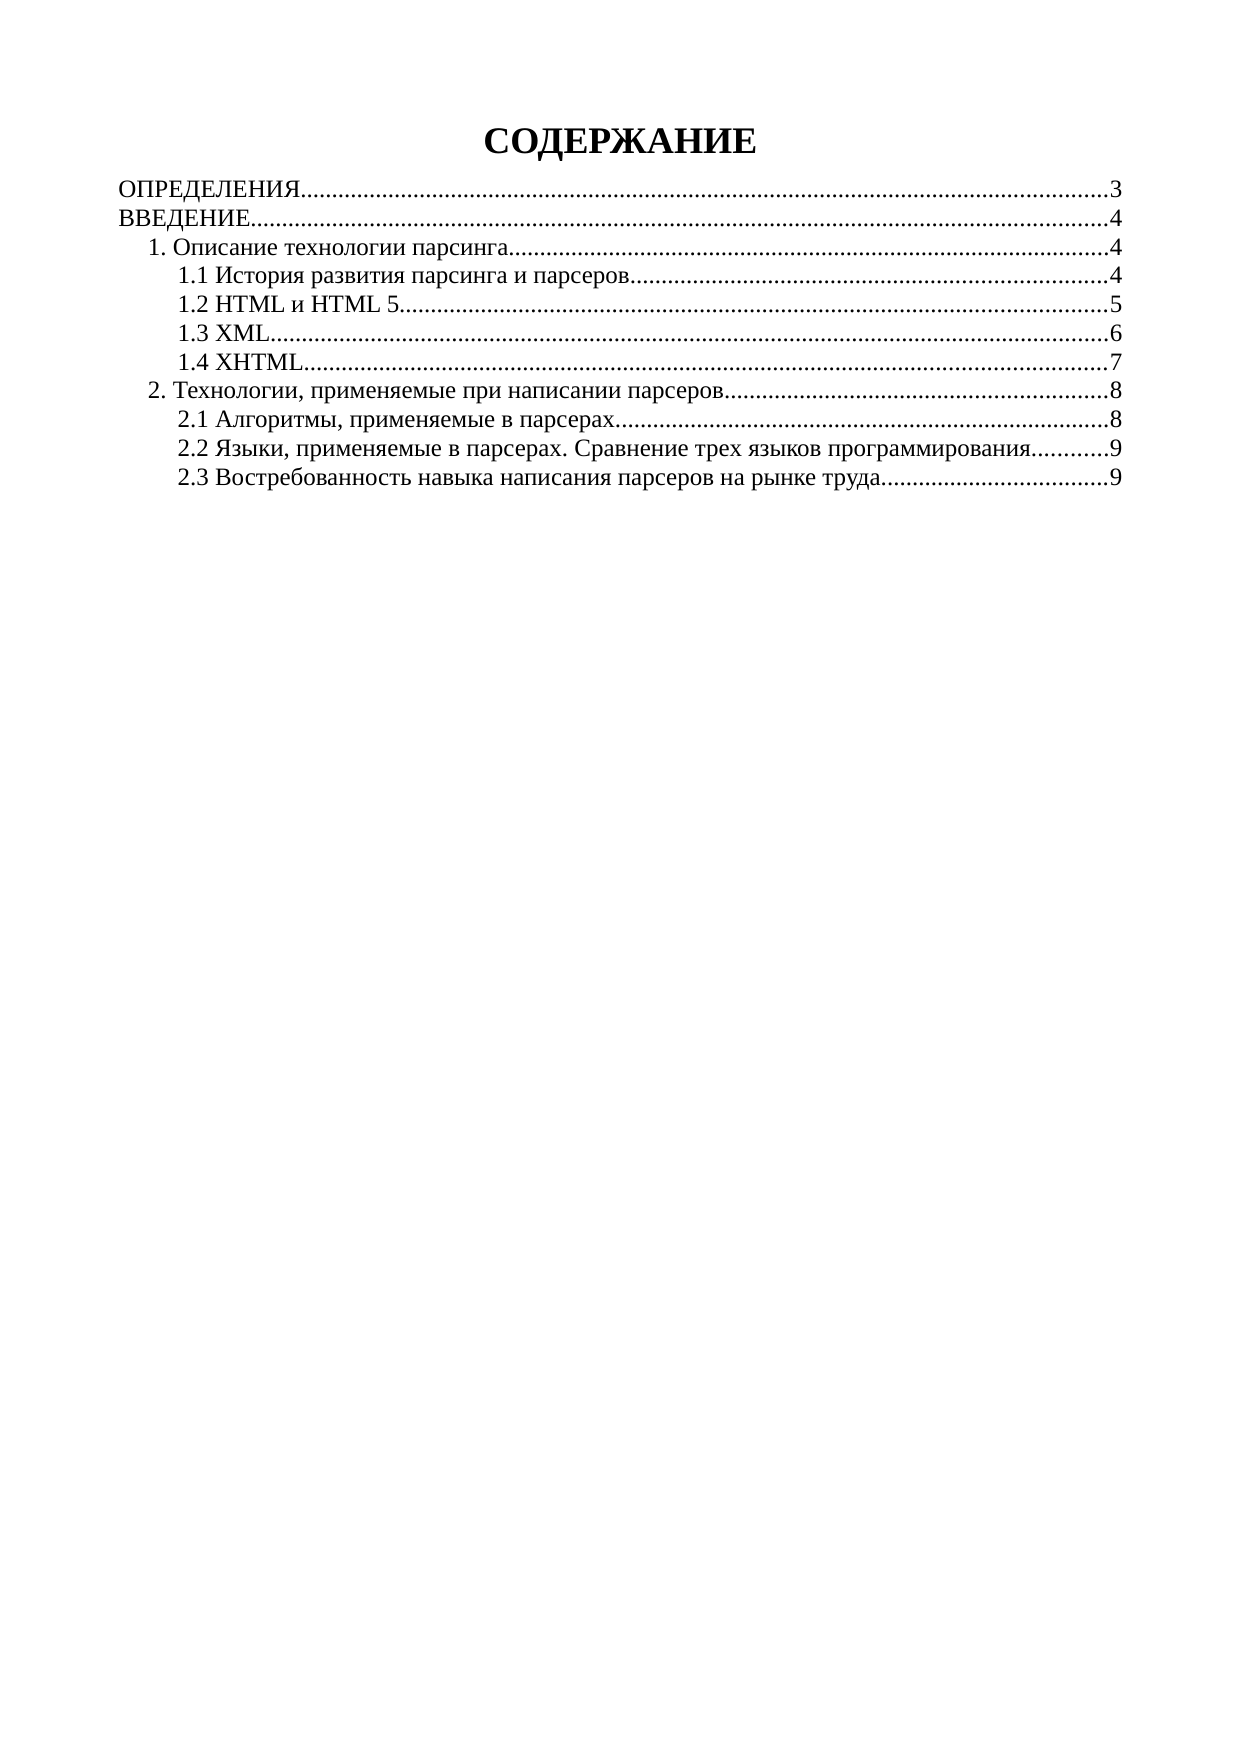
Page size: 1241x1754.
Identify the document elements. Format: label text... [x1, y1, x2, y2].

text 2. Технологии, применяемые при написании парсеров. 8 [148, 375, 1122, 404]
text 1.4 XHTML 7 [177, 347, 1122, 375]
text 1.3 XML 6 [177, 318, 1122, 347]
text 2.1 Алгоритмы, применяемые в парсерах. 8 [177, 404, 1122, 433]
text 2.3 Востребованность навыка написания парсеров на рынке труда. 9 [177, 462, 1122, 490]
text 1.2 HTML и HTML 5 5 [177, 289, 1122, 318]
text ВВЕДЕНИЕ 4 [118, 203, 1122, 232]
text СОДЕРЖАНИЕ [118, 118, 1122, 161]
text 1. Описание технологии парсинга. 4 [148, 232, 1122, 260]
text 2.2 Языки, применяемые в парсерах. Сравнение трех языков программирования. 9 [177, 433, 1122, 462]
text ОПРЕДЕЛЕНИЯ 3 [118, 174, 1122, 203]
text 1.1 История развития парсинга и парсеров. 4 [177, 260, 1122, 289]
